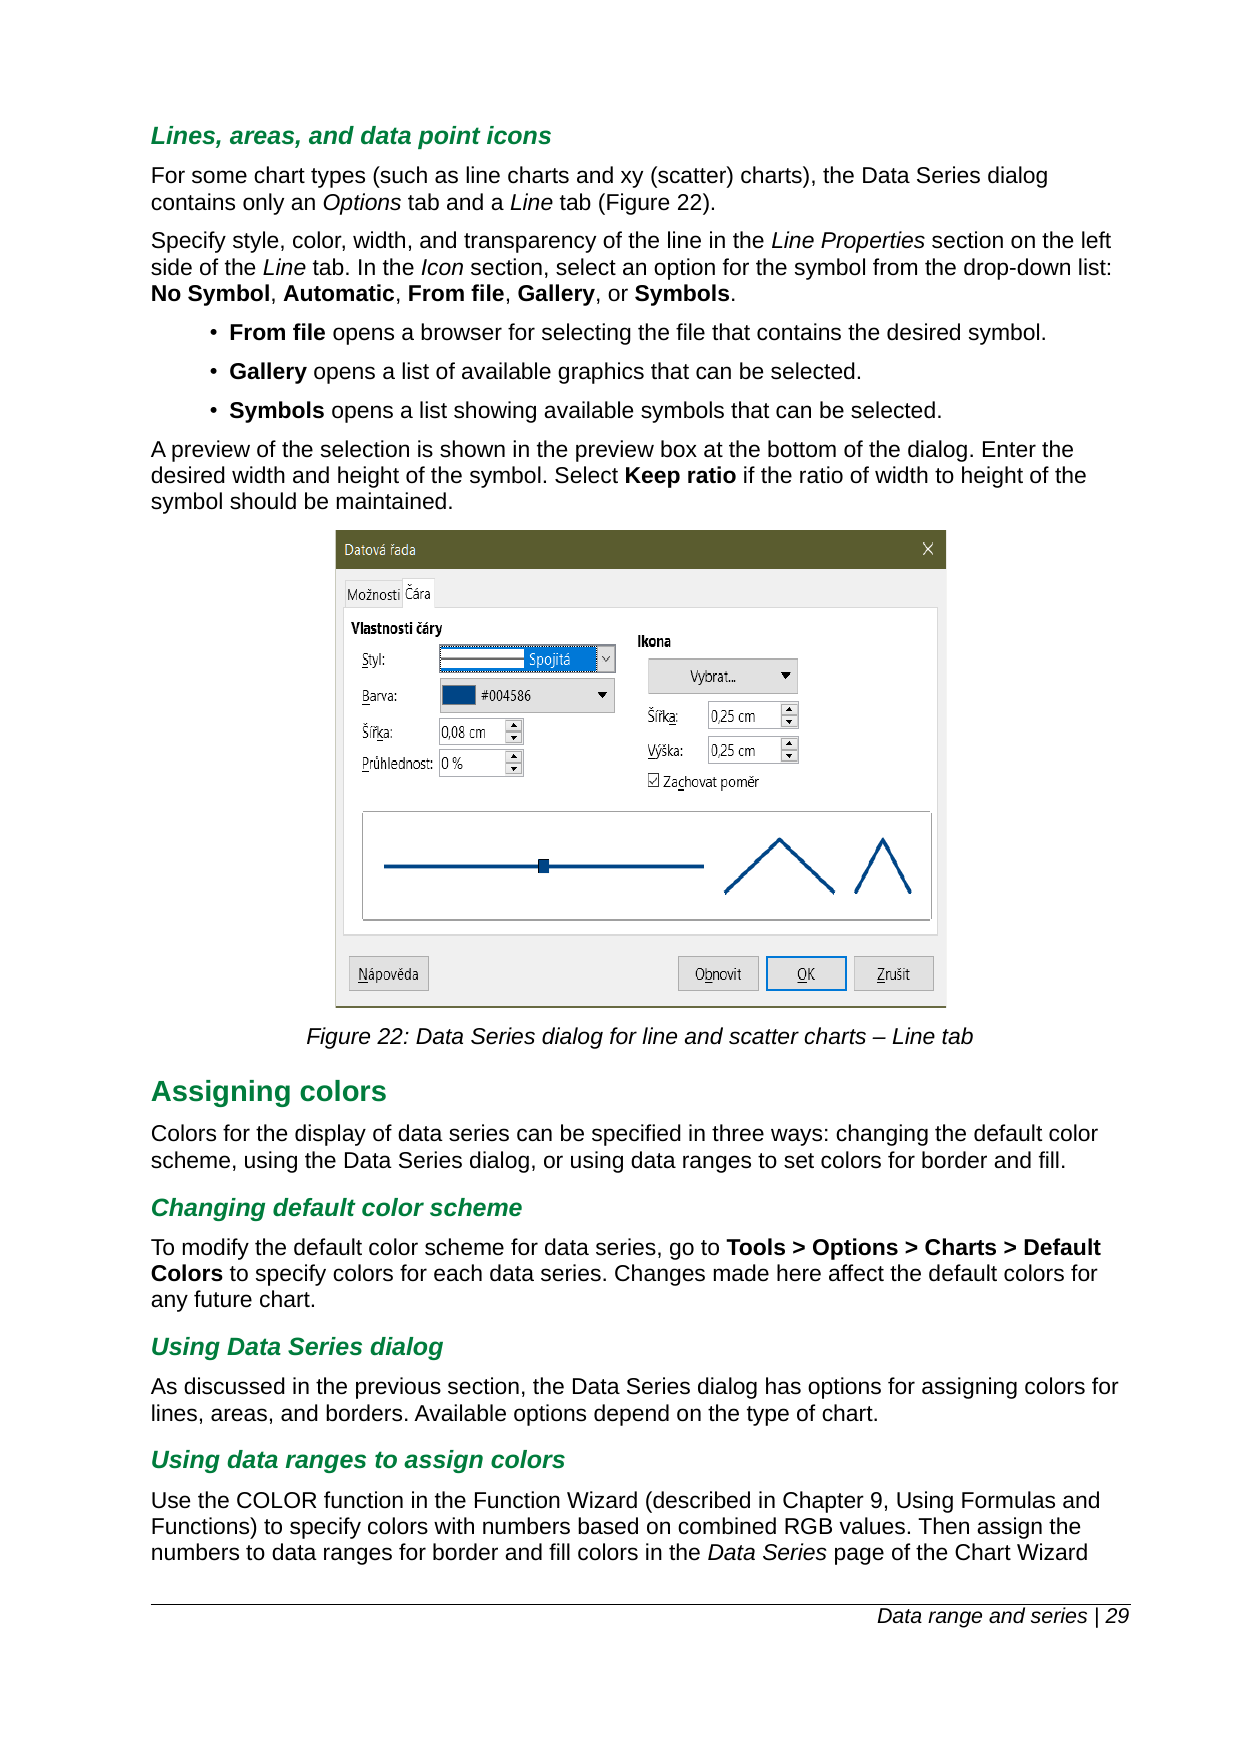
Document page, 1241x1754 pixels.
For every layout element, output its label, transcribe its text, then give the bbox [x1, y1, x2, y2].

text As discussed in the previous section, the Data Series dialog has options for assigning colors for lines, areas, and borders. Available options depend on the type of chart. [151, 1373, 1131, 1426]
list Specify style, color, width, and transparency of the line in the Line Properties section on the left side of the Line tab. In the Icon section, select an option for the symbol from the drop-down list: No Symbol, Automatic, From file, Gallery, or Symbols. [151, 227, 1131, 306]
list From file opens a browser for selecting the file that contains the desired symbol. [209, 319, 1131, 345]
subtitle Using Data Series dialog [151, 1332, 1131, 1361]
picture [335, 530, 947, 1008]
subtitle Lines, areas, and data point icons [151, 121, 1131, 150]
text To modify the default color scheme for data series, go to Tools > Options > Charts > Default Colors to specify colors for each data series. Changes made here affect the default colors for any future chart. [151, 1234, 1131, 1313]
text For some chart types (such as line charts and xy (scatter) charts), the Data Series dialog contains only an Options tab and a Line tab (Figure 22). [151, 162, 1131, 215]
list Symbols opens a list showing available symbols that can be selected. [209, 397, 1131, 423]
subtitle Assigning colors [151, 1074, 1131, 1108]
subtitle Changing default color scheme [151, 1192, 1131, 1221]
text Figure 22: Data Series dialog for line and scatter charts – Line tab [306, 1023, 976, 1049]
text Use the COLOR function in the Function Wizard (described in Chapter 9, Using Formulas and Functions) to specify colors with numbers based on combined RGB values. Then assign the numbers to data ranges for border and fill colors in the Data Series page of the Chart Wizard [151, 1487, 1131, 1566]
list Gallery opens a list of available graphics that can be selected. [209, 358, 1131, 384]
text Colors for the display of data series can be specified in three ways: changing the default color scheme, using the Data Series dialog, or using data ranges to set colors for border and fill. [151, 1120, 1131, 1173]
text A preview of the selection is shown in the preview box at the bottom of the dialog. Enter the desired width and height of the symbol. Select Keep ratio if the ratio of width to height of the symbol should be maintained. [151, 436, 1131, 514]
subtitle Using data ranges to assign colors [151, 1446, 1131, 1474]
